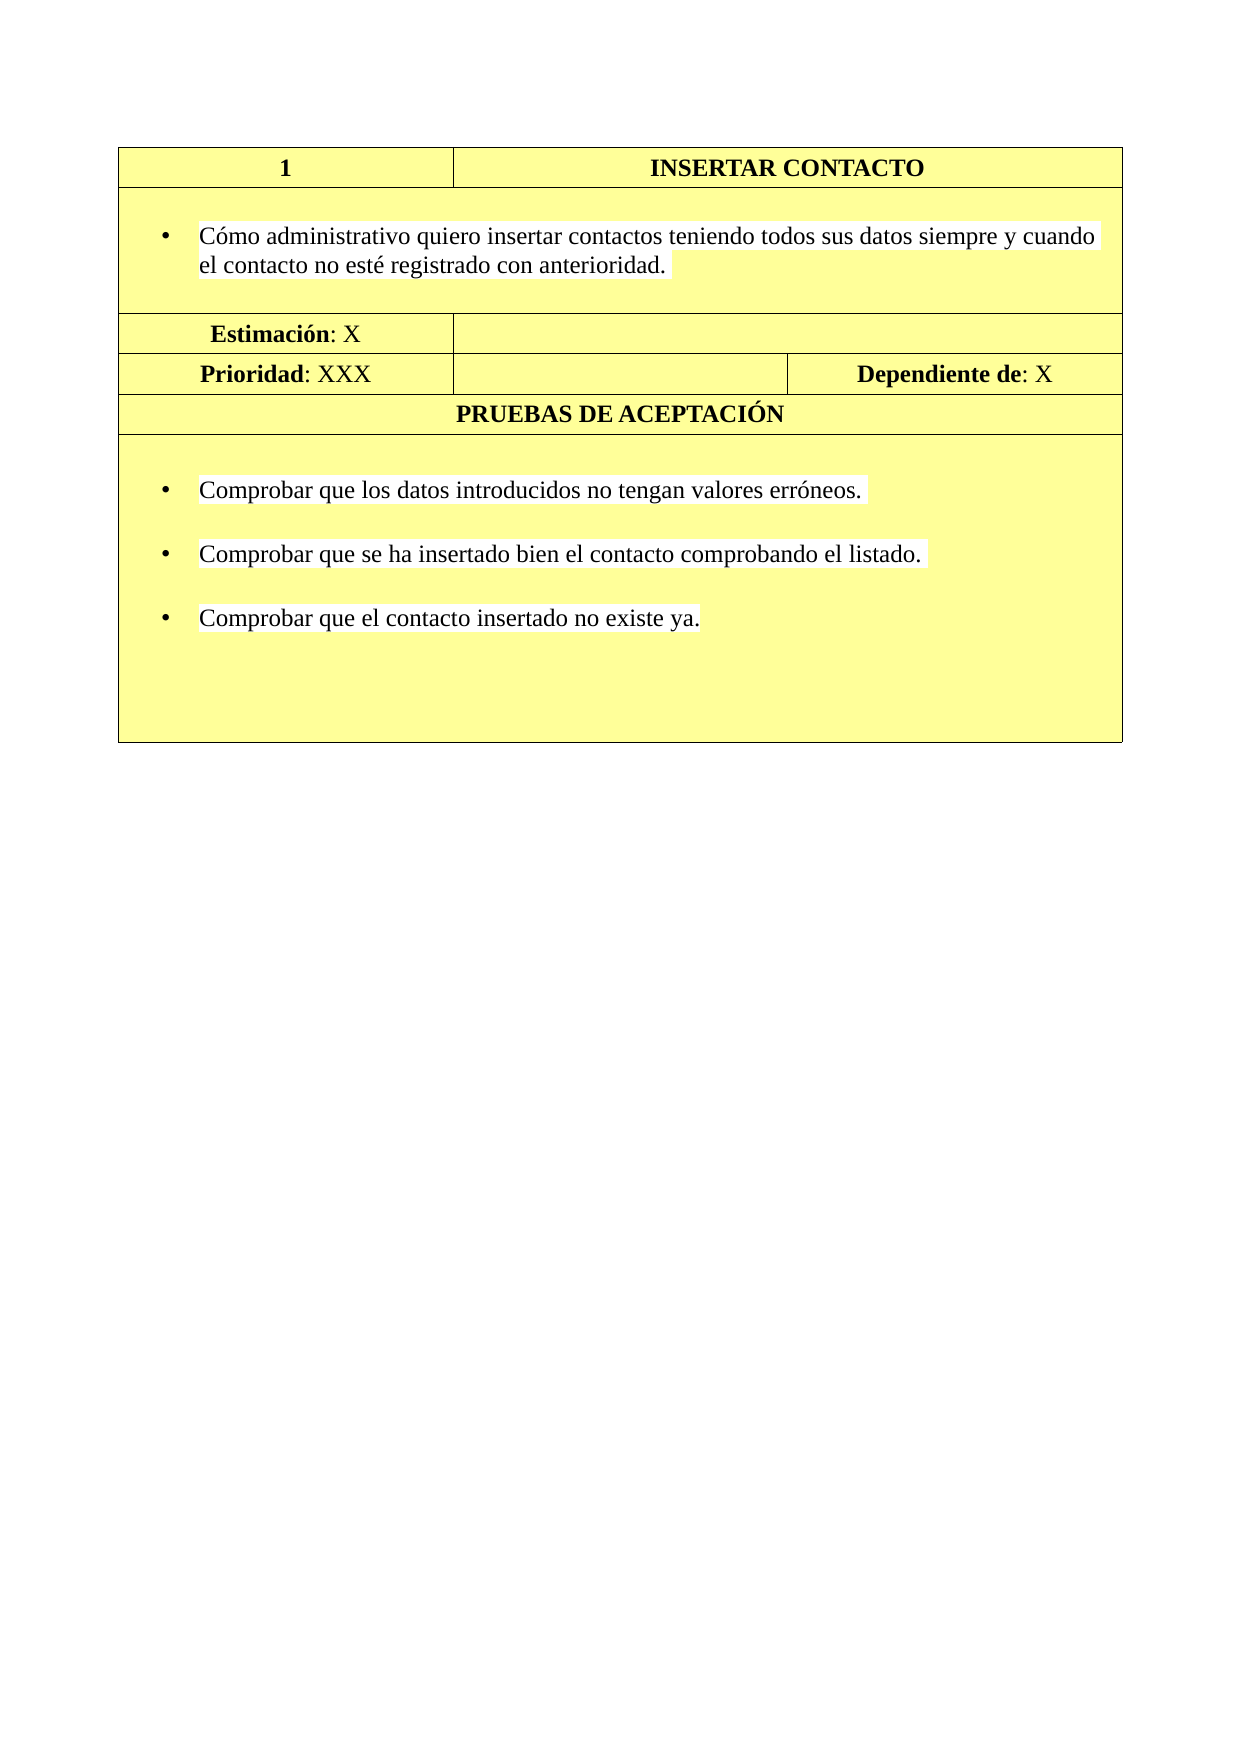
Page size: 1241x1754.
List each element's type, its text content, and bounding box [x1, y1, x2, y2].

table_cell Cómo administrativo quiero insertar contactos teniendo todos sus datos siempre y cuando el contacto no esté registrado con anterioridad. [119, 188, 1122, 313]
table_cell Dependiente de: X [788, 354, 1122, 394]
table_cell [454, 354, 787, 394]
table_cell Estimación: X [119, 314, 453, 353]
table_header INSERTAR CONTACTO [454, 148, 1122, 187]
table_cell [454, 314, 1122, 353]
table_header 1 [119, 148, 453, 187]
table_cell Prioridad: XXX [119, 354, 453, 394]
table_cell PRUEBAS DE ACEPTACIÓN [119, 395, 1122, 434]
table_cell Comprobar que los datos introducidos no tengan valores erróneos. Comprobar que se ha insertado bien el contacto comprobando el listado. Comprobar que el contacto insertado no existe ya. [119, 435, 1122, 742]
